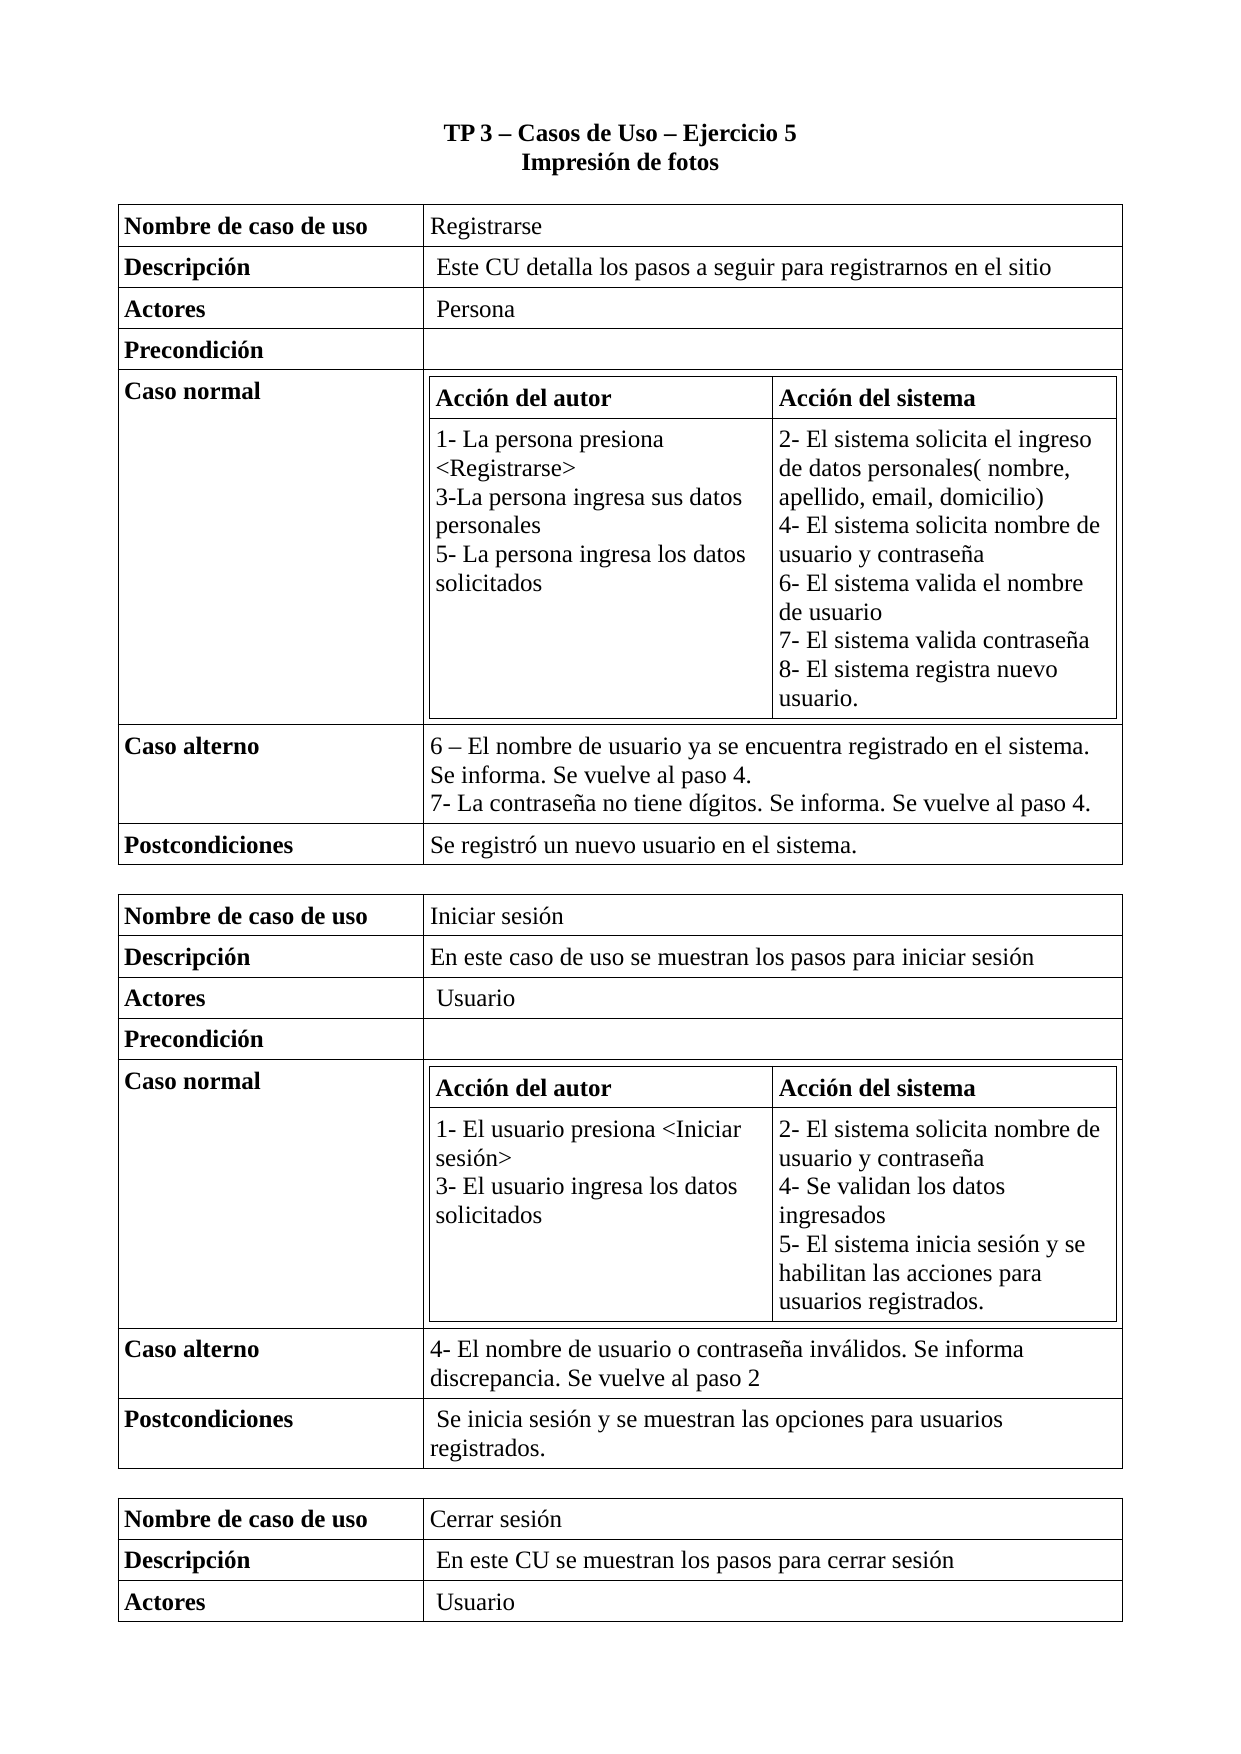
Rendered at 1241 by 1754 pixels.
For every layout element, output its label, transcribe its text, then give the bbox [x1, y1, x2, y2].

table_cell En este CU se muestran los pasos para cerrar sesión [424, 1540, 1122, 1580]
table_header Acción del sistema [773, 1067, 1116, 1107]
table_cell Actores [119, 978, 423, 1018]
table_cell Postcondiciones [119, 1399, 423, 1468]
table_cell Se inicia sesión y se muestran las opciones para usuarios registrados. [424, 1399, 1122, 1468]
table_cell 4- El nombre de usuario o contraseña inválidos. Se informa discrepancia. Se vuelve al paso 2 [424, 1329, 1122, 1398]
table_header Acción del sistema [773, 377, 1116, 417]
table_cell Descripción [119, 936, 423, 977]
table_header Nombre de caso de uso [119, 895, 423, 935]
table_cell [424, 329, 1122, 369]
table_cell [424, 370, 1122, 724]
table_header Acción del autor [430, 377, 772, 417]
table_cell Precondición [119, 1019, 423, 1059]
table_cell [424, 1060, 1122, 1328]
table_header Nombre de caso de uso [119, 1499, 423, 1539]
table_cell Usuario [424, 1581, 1122, 1621]
table_cell Actores [119, 1581, 423, 1621]
table_cell Caso normal [119, 370, 423, 724]
table_header Iniciar sesión [424, 895, 1122, 935]
table_cell Descripción [119, 1540, 423, 1580]
table_cell 2- El sistema solicita el ingreso de datos personales( nombre, apellido, email, domicilio) 4- El sistema solicita nombre de usuario y contraseña 6- El sistema valida el nombre de usuario 7- El sistema valida contraseña 8- El sistema registra nuevo usuario. [773, 419, 1116, 717]
table_cell 1- La persona presiona <Registrarse> 3-La persona ingresa sus datos personales 5- La persona ingresa los datos solicitados [430, 419, 772, 717]
table_cell Este CU detalla los pasos a seguir para registrarnos en el sitio [424, 247, 1122, 287]
table_cell Usuario [424, 978, 1122, 1018]
table_header Registrarse [424, 205, 1122, 246]
table_cell Caso normal [119, 1060, 423, 1328]
text Impresión de fotos [118, 147, 1122, 176]
table_cell Postcondiciones [119, 824, 423, 864]
table_cell Caso alterno [119, 725, 423, 823]
text TP 3 – Casos de Uso – Ejercicio 5 [118, 118, 1122, 147]
table_cell Se registró un nuevo usuario en el sistema. [424, 824, 1122, 864]
table_cell 2- El sistema solicita nombre de usuario y contraseña 4- Se validan los datos ingresados 5- El sistema inicia sesión y se habilitan las acciones para usuarios registrados. [773, 1108, 1116, 1321]
table_cell 6 – El nombre de usuario ya se encuentra registrado en el sistema. Se informa. Se vuelve al paso 4. 7- La contraseña no tiene dígitos. Se informa. Se vuelve al paso 4. [424, 725, 1122, 823]
table_cell Actores [119, 288, 423, 328]
table_cell Descripción [119, 247, 423, 287]
table_cell En este caso de uso se muestran los pasos para iniciar sesión [424, 936, 1122, 977]
table_cell 1- El usuario presiona <Iniciar sesión> 3- El usuario ingresa los datos solicitados [430, 1108, 772, 1321]
table_cell Persona [424, 288, 1122, 328]
table_cell Precondición [119, 329, 423, 369]
table_cell [424, 1019, 1122, 1059]
table_cell Caso alterno [119, 1329, 423, 1398]
table_header Nombre de caso de uso [119, 205, 423, 246]
table_header Cerrar sesión [424, 1499, 1122, 1539]
table_header Acción del autor [430, 1067, 772, 1107]
